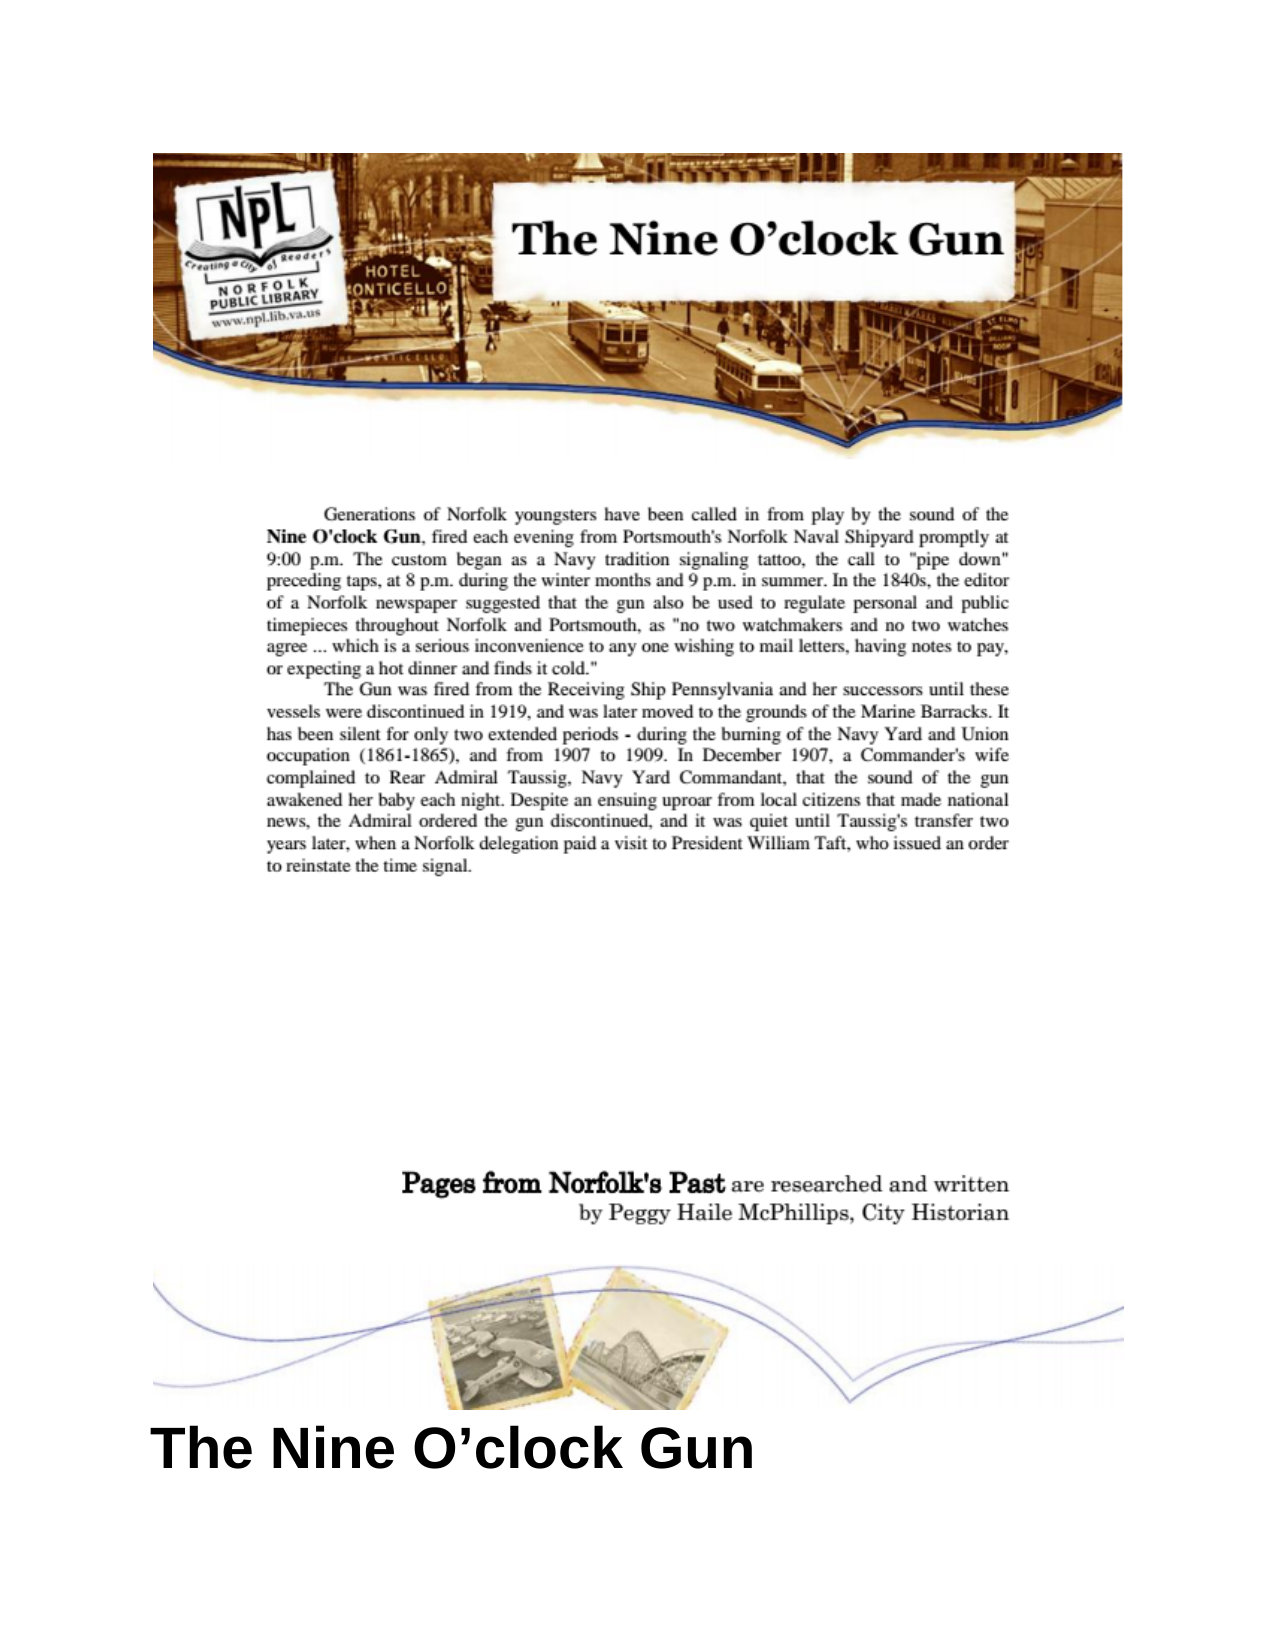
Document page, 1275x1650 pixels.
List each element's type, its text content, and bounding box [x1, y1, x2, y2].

picture [153, 153, 1124, 1410]
text The Nine O’clock Gun [150, 1416, 1125, 1481]
